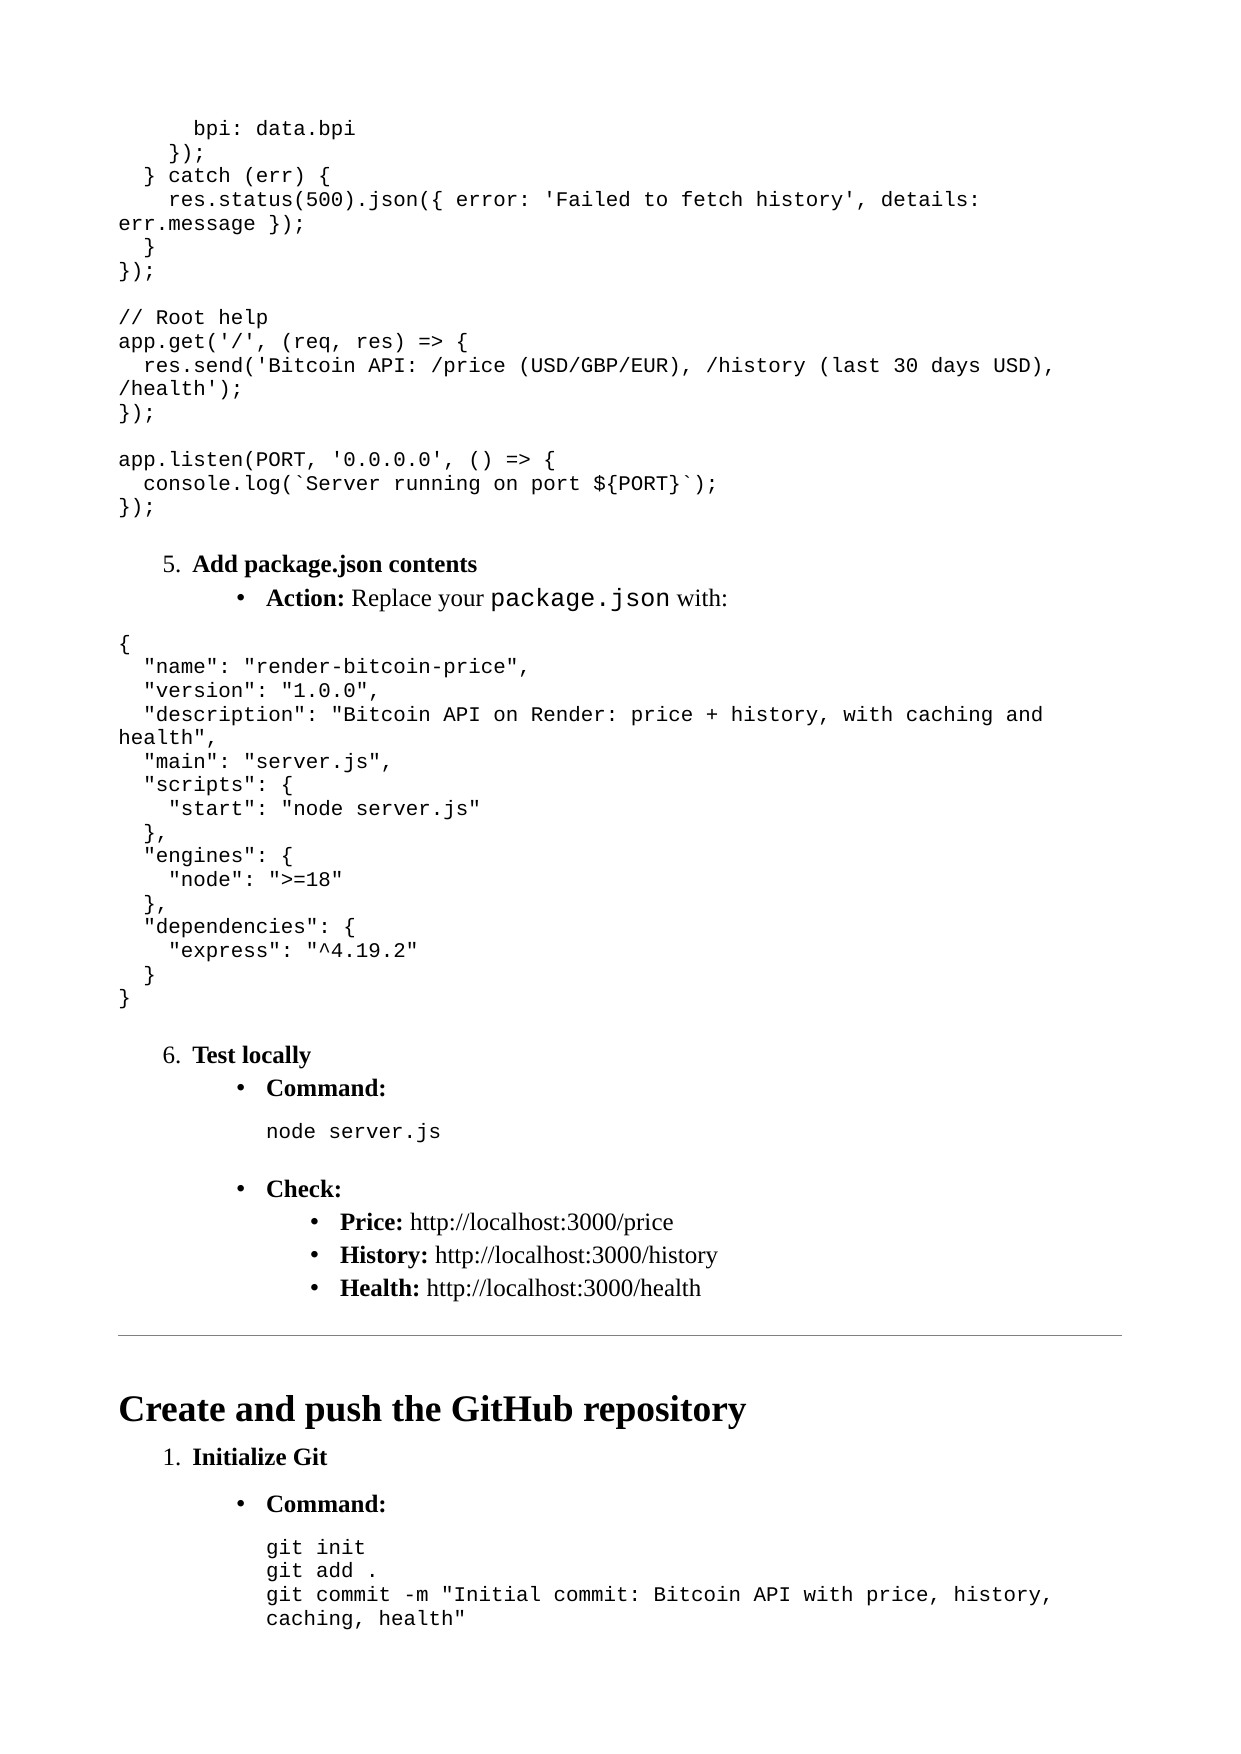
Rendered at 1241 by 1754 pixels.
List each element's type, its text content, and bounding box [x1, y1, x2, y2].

text } [118, 964, 1122, 987]
text }); [118, 260, 1122, 284]
text }, [118, 822, 1122, 845]
text "description": "Bitcoin API on Render: price + history, with caching and health", [118, 703, 1122, 751]
list Initialize Git [162, 1442, 1122, 1470]
text }, [118, 893, 1122, 916]
list Command: [236, 1073, 1122, 1102]
list Health: http://localhost:3000/health [310, 1273, 1122, 1302]
list History: http://localhost:3000/history [310, 1240, 1122, 1269]
text res.status(500).json({ error: 'Failed to fetch history', details: err.message }); [118, 189, 1122, 236]
list Check: [236, 1174, 1122, 1203]
text "node": ">=18" [118, 869, 1122, 893]
text "scripts": { [118, 774, 1122, 798]
list git add . [236, 1560, 1122, 1584]
text bpi: data.bpi [118, 118, 1122, 142]
list Command: [236, 1489, 1122, 1518]
list Price: http://localhost:3000/price [310, 1207, 1122, 1236]
text { [118, 633, 1122, 656]
text res.send('Bitcoin API: /price (USD/GBP/EUR), /history (last 30 days USD), /health'); [118, 354, 1122, 402]
text // Root help [118, 307, 1122, 331]
text "engines": { [118, 845, 1122, 869]
text } [118, 987, 1122, 1011]
text } [118, 236, 1122, 260]
text "name": "render-bitcoin-price", [118, 656, 1122, 680]
list git init [236, 1537, 1122, 1560]
text console.log(`Server running on port ${PORT}`); [118, 473, 1122, 496]
text "version": "1.0.0", [118, 680, 1122, 703]
text }); [118, 402, 1122, 426]
text "express": "^4.19.2" [118, 940, 1122, 964]
text app.listen(PORT, '0.0.0.0', () => { [118, 449, 1122, 473]
list git commit -m "Initial commit: Bitcoin API with price, history, caching, health" [236, 1584, 1122, 1631]
text "dependencies": { [118, 916, 1122, 940]
text app.get('/', (req, res) => { [118, 331, 1122, 354]
text "main": "server.js", [118, 751, 1122, 774]
list Action: Replace your package.json with: [236, 583, 1122, 613]
text }); [118, 142, 1122, 165]
list Test locally [162, 1040, 1122, 1069]
subtitle Create and push the GitHub repository [118, 1386, 1122, 1429]
list Add package.json contents [162, 549, 1122, 578]
list node server.js [236, 1121, 1122, 1145]
text }); [118, 496, 1122, 520]
text "start": "node server.js" [118, 798, 1122, 822]
text } catch (err) { [118, 165, 1122, 189]
